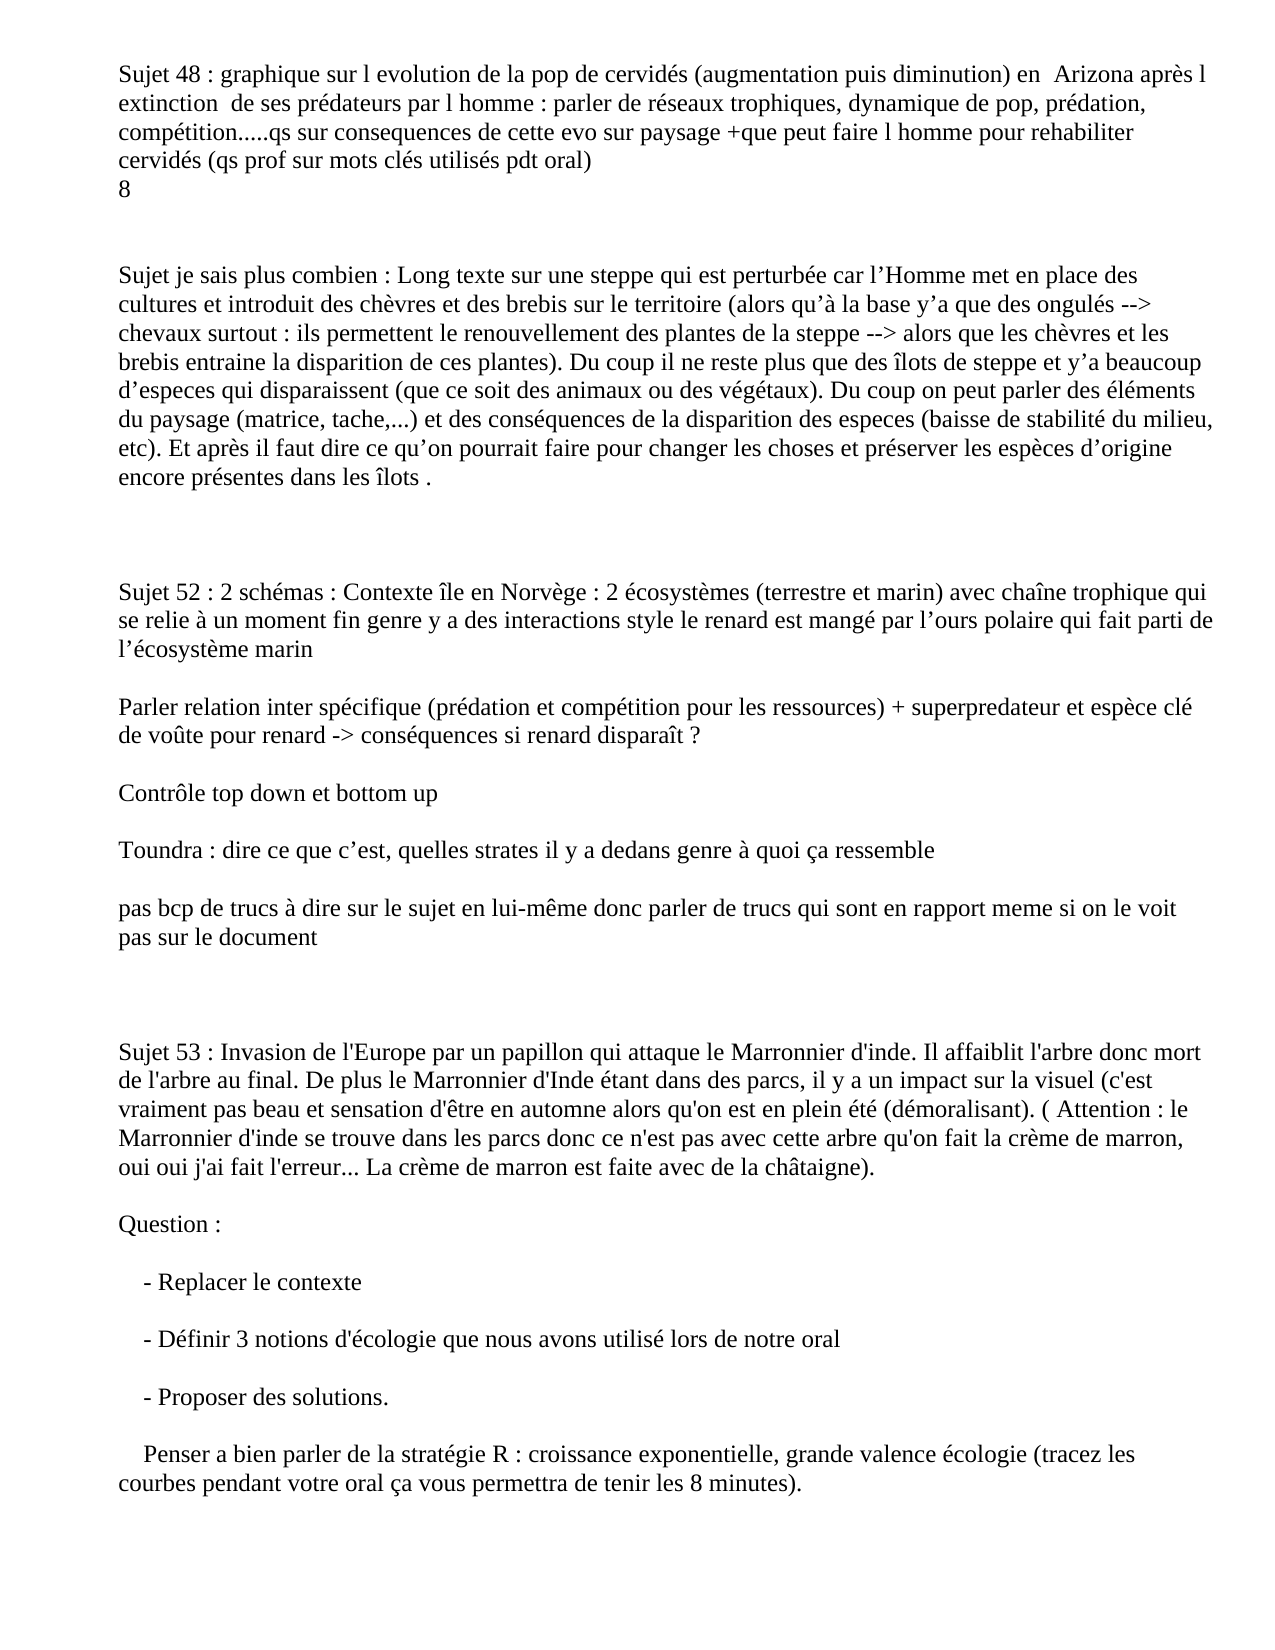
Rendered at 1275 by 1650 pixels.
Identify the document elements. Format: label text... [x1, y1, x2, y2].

text Sujet 48 : graphique sur l evolution de la pop de cervidés (augmentation puis diminution) en Arizona après l extinction de ses prédateurs par l homme : parler de réseaux trophiques, dynamique de pop, prédation, compétition.....qs sur consequences de cette evo sur paysage +que peut faire l homme pour rehabiliter cervidés (qs prof sur mots clés utilisés pdt oral) 8 Sujet je sais plus combien : Long texte sur une steppe qui est perturbée car l’Homme met en place des cultures et introduit des chèvres et des brebis sur le territoire (alors qu’à la base y’a que des ongulés --> chevaux surtout : ils permettent le renouvellement des plantes de la steppe --> alors que les chèvres et les brebis entraine la disparition de ces plantes). Du coup il ne reste plus que des îlots de steppe et y’a beaucoup d’especes qui disparaissent (que ce soit des animaux ou des végétaux). Du coup on peut parler des éléments du paysage (matrice, tache,...) et des conséquences de la disparition des especes (baisse de stabilité du milieu, etc). Et après il faut dire ce qu’on pourrait faire pour changer les choses et préserver les espèces d’origine encore présentes dans les îlots . Sujet 52 : 2 schémas : Contexte île en Norvège : 2 écosystèmes (terrestre et marin) avec chaîne trophique qui se relie à un moment fin genre y a des interactions style le renard est mangé par l’ours polaire qui fait parti de l’écosystème marin Parler relation inter spécifique (prédation et compétition pour les ressources) + superpredateur et espèce clé de voûte pour renard -> conséquences si renard disparaît ? Contrôle top down et bottom up Toundra : dire ce que c’est, quelles strates il y a dedans genre à quoi ça ressemble pas bcp de trucs à dire sur le sujet en lui-même donc parler de trucs qui sont en rapport meme si on le voit pas sur le document Sujet 53 : Invasion de l'Europe par un papillon qui attaque le Marronnier d'inde. Il affaiblit l'arbre donc mort de l'arbre au final. De plus le Marronnier d'Inde étant dans des parcs, il y a un impact sur la visuel (c'est vraiment pas beau et sensation d'être en automne alors qu'on est en plein été (démoralisant). ( Attention : le Marronnier d'inde se trouve dans les parcs donc ce n'est pas avec cette arbre qu'on fait la crème de marron, oui oui j'ai fait l'erreur... La crème de marron est faite avec de la châtaigne). Question : - Replacer le contexte - Définir 3 notions d'écologie que nous avons utilisé lors de notre oral - Proposer des solutions. Penser a bien parler de la stratégie R : croissance exponentielle, grande valence écologie (tracez les courbes pendant votre oral ça vous permettra de tenir les 8 minutes). [118, 59, 1216, 1583]
